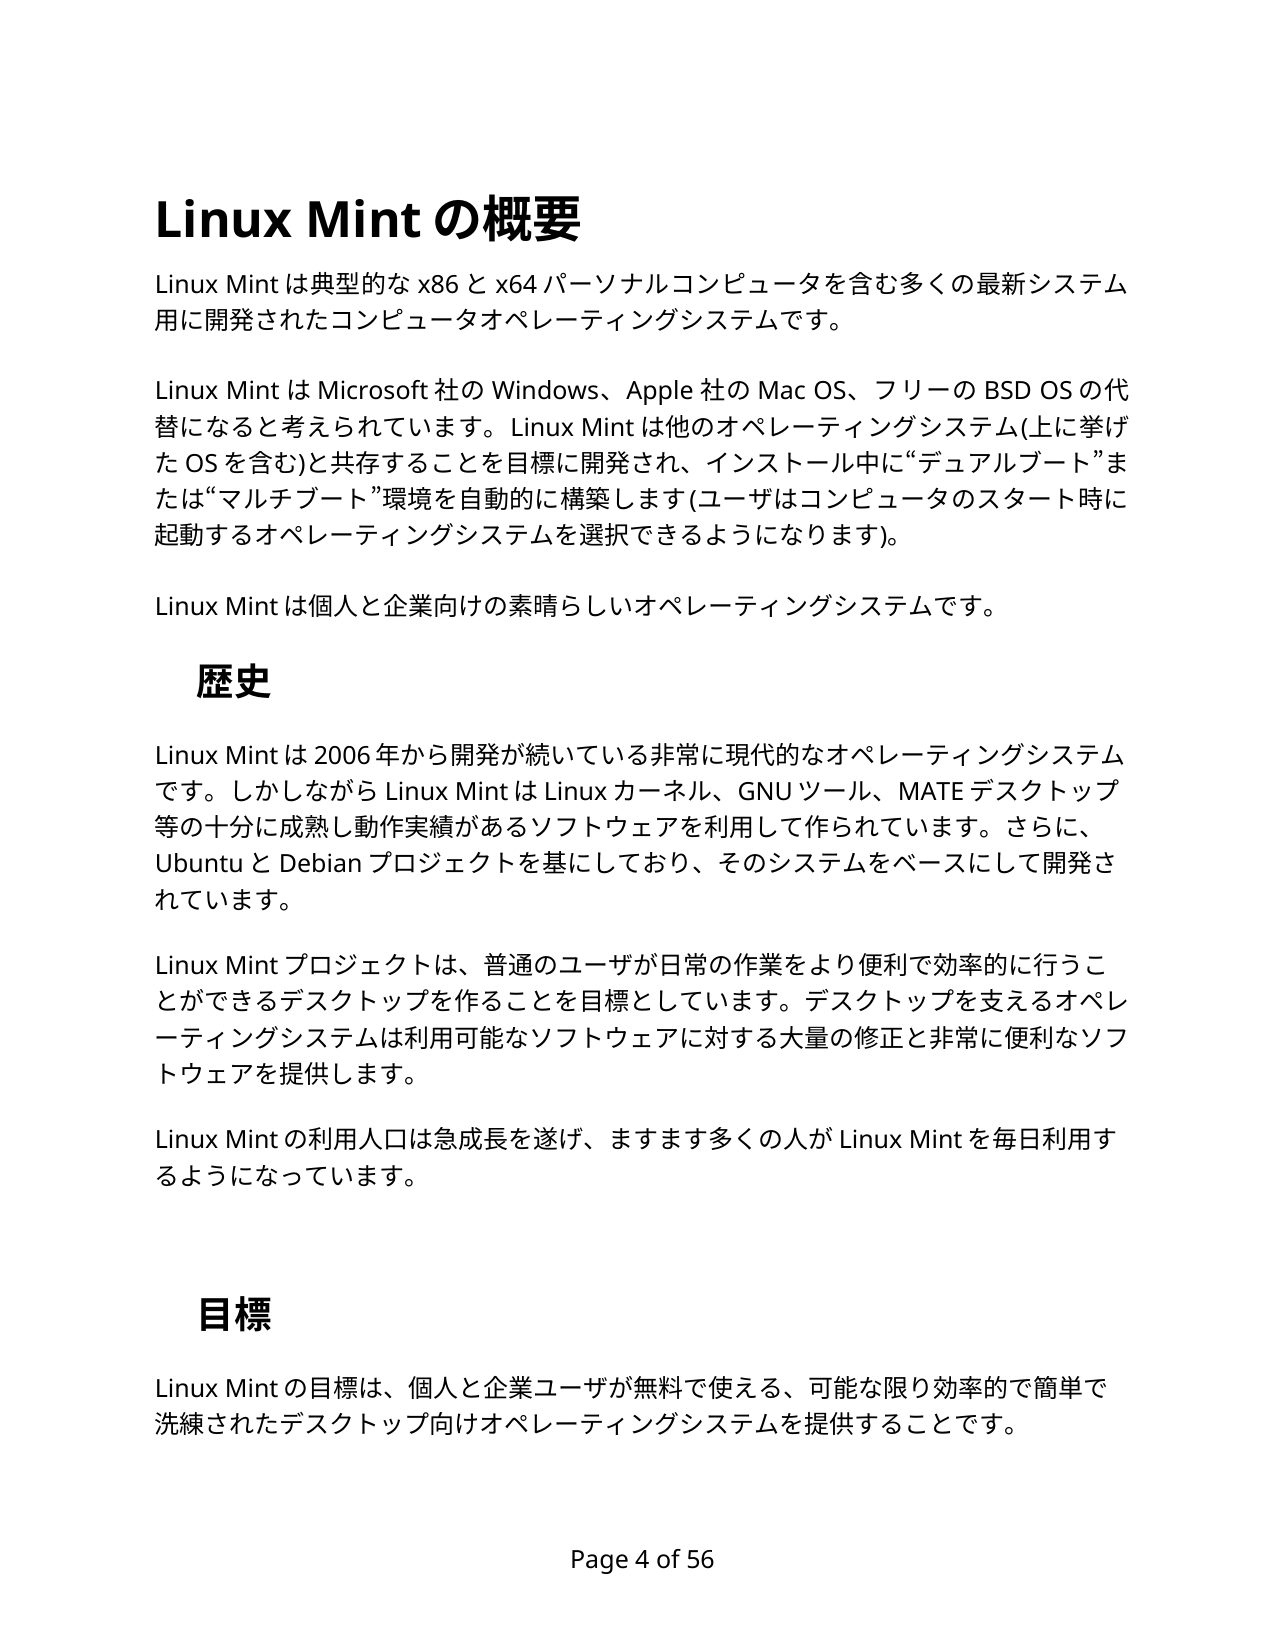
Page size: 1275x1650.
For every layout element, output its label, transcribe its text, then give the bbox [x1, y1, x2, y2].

subtitle 歴史 [154, 652, 1130, 706]
text Linux Mintは2006年から開発が続いている非常に現代的なオペレーティングシステムです。しかしながらLinux MintはLinuxカーネル、GNUツール、MATEデスクトップ等の十分に成熟し動作実績があるソフトウェアを利用して作られています。さらに、UbuntuとDebianプロジェクトを基にしており、そのシステムをベースにして開発されています。 [154, 735, 1130, 916]
subtitle 目標 [154, 1285, 1130, 1339]
text Linux MintはMicrosoft社のWindows、Apple社のMac OS、フリーのBSD OSの代替になると考えられています。Linux Mintは他のオペレーティングシステム(上に挙げたOSを含む)と共存することを目標に開発され、インストール中に“デュアルブート”または“マルチブート”環境を自動的に構築します(ユーザはコンピュータのスタート時に起動するオペレーティングシステムを選択できるようになります)。 [154, 371, 1130, 552]
subtitle Linux Mintの概要 [154, 179, 1130, 252]
text Linux Mintプロジェクトは、普通のユーザが日常の作業をより便利で効率的に行うことができるデスクトップを作ることを目標としています。デスクトップを支えるオペレーティングシステムは利用可能なソフトウェアに対する大量の修正と非常に便利なソフトウェアを提供します。 [154, 946, 1130, 1091]
text Linux Mintは典型的なx86とx64パーソナルコンピュータを含む多くの最新システム用に開発されたコンピュータオペレーティングシステムです。 [154, 264, 1130, 337]
text Linux Mintの目標は、個人と企業ユーザが無料で使える、可能な限り効率的で簡単で洗練されたデスクトップ向けオペレーティングシステムを提供することです。 [154, 1368, 1130, 1441]
text Linux Mintは個人と企業向けの素晴らしいオペレーティングシステムです。 [154, 586, 1130, 622]
text Linux Mintの利用人口は急成長を遂げ、ますます多くの人がLinux Mintを毎日利用するようになっています。 [154, 1120, 1130, 1192]
